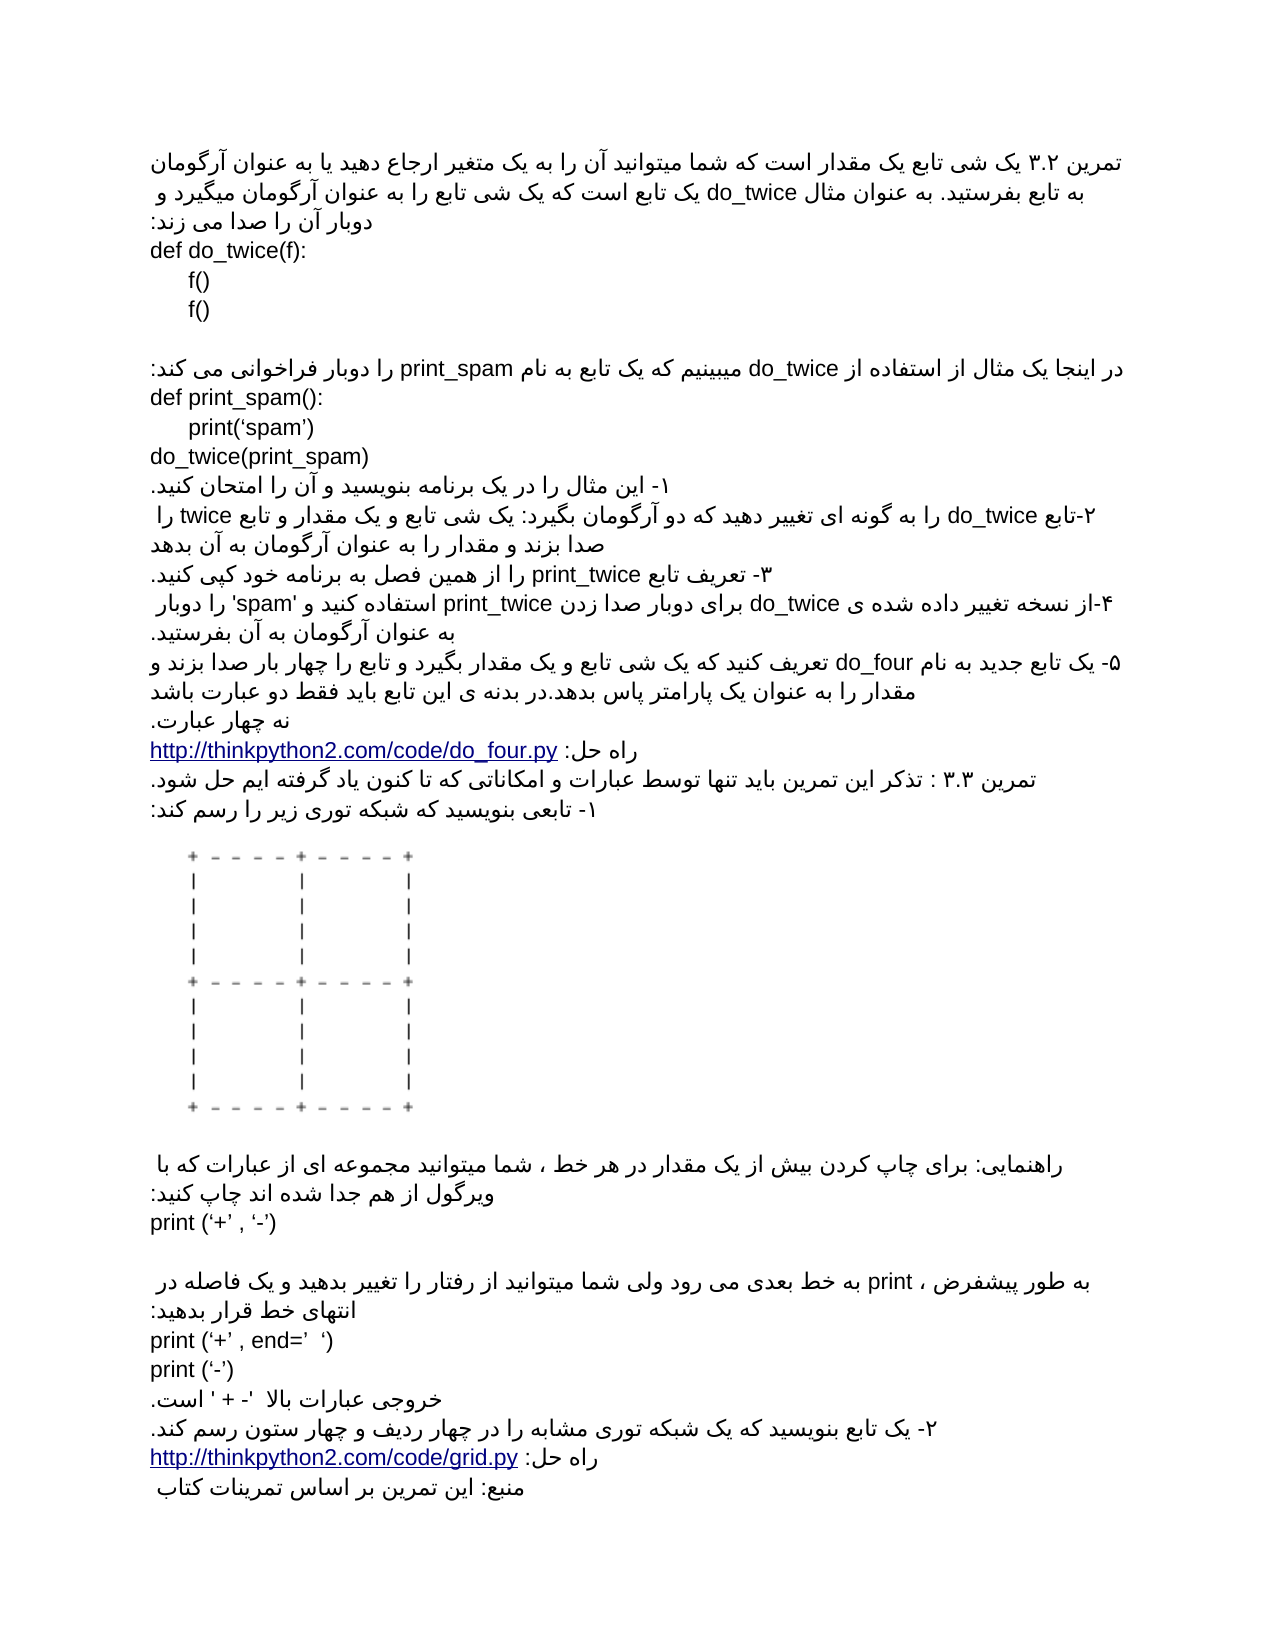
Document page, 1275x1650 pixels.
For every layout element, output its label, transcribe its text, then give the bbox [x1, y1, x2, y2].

text راه حل: http://thinkpython2.com/code/do_four.py [150, 737, 1125, 763]
text print (‘+’ , end=’ ‘) [150, 1327, 1125, 1353]
text نه چهار عبارت. [150, 708, 1125, 734]
text منبع: این تمرین بر اساس تمرینات کتاب [150, 1474, 1125, 1500]
text راهنمایی: برای چاپ کردن بیش از یک مقدار در هر خط ، شما میتوانید مجموعه ای از عبارات که با ویرگول از هم جدا شده اند چاپ کنید: [150, 1151, 1125, 1206]
text print (‘-’) [150, 1357, 1125, 1382]
text تمرین ۳.۲ یک شی تابع یک مقدار است که شما میتوانید آن را به یک متغیر ارجاع دهید یا به عنوان آرگومان به تابع بفرستید. به عنوان مثال do_twice یک تابع است که یک شی تابع را به عنوان آرگومان میگیرد و دوبار آن را صدا می زند: [150, 150, 1125, 234]
text ۵- یک تابع جدید به نام do_four تعریف کنید که یک شی تابع و یک مقدار بگیرد و تابع را چهار بار صدا بزند و مقدار را به عنوان یک پارامتر پاس بدهد.در بدنه ی این تابع باید فقط دو عبارت باشد [150, 649, 1125, 704]
text راه حل: http://thinkpython2.com/code/grid.py [150, 1445, 1125, 1471]
text ۱- این مثال را در یک برنامه بنویسید و آن را امتحان کنید. ۲-تابع do_twice را به گونه ای تغییر دهید که دو آرگومان بگیرد: یک شی تابع و یک مقدار و تابع twice را صدا بزند و مقدار را به عنوان آرگومان به آن بدهد [150, 473, 1125, 557]
text در اینجا یک مثال از استفاده از do_twice میبینیم که یک تابع به نام print_spam را دوبار فراخوانی می کند: [150, 356, 1125, 381]
text ۱- تابعی بنویسید که شبکه توری زیر را رسم کند: [150, 796, 1125, 822]
text به طور پیشفرض ، print به خط بعدی می رود ولی شما میتوانید از رفتار را تغییر بدهید و یک فاصله در انتهای خط قرار بدهید: [150, 1269, 1125, 1324]
text f() [150, 297, 1125, 322]
text def print_spam(): [150, 385, 1125, 411]
text خروجی عبارات بالا '- + ' است. [150, 1386, 1125, 1412]
text def do_twice(f): [150, 238, 1125, 264]
text ۳- تعریف تابع print_twice را از همین فصل به برنامه خود کپی کنید. [150, 561, 1125, 587]
picture [168, 844, 435, 1129]
text ۴-از نسخه تغییر داده شده ی do_twice برای دوبار صدا زدن print_twice استفاده کنید و 'spam' را دوبار به عنوان آرگومان به آن بفرستید. [150, 591, 1125, 646]
text f() [150, 267, 1125, 293]
text print (‘+’ , ‘-’) [150, 1210, 1125, 1236]
text ۲- یک تابع بنویسید که یک شبکه توری مشابه را در چهار ردیف و چهار ستون رسم کند. [150, 1416, 1125, 1441]
text تمرین ۳.۳ : تذکر این تمرین باید تنها توسط عبارات و امکاناتی که تا کنون یاد گرفته ایم حل شود. [150, 767, 1125, 792]
text do_twice(print_spam) [150, 444, 1125, 469]
text print(‘spam’) [150, 414, 1125, 440]
